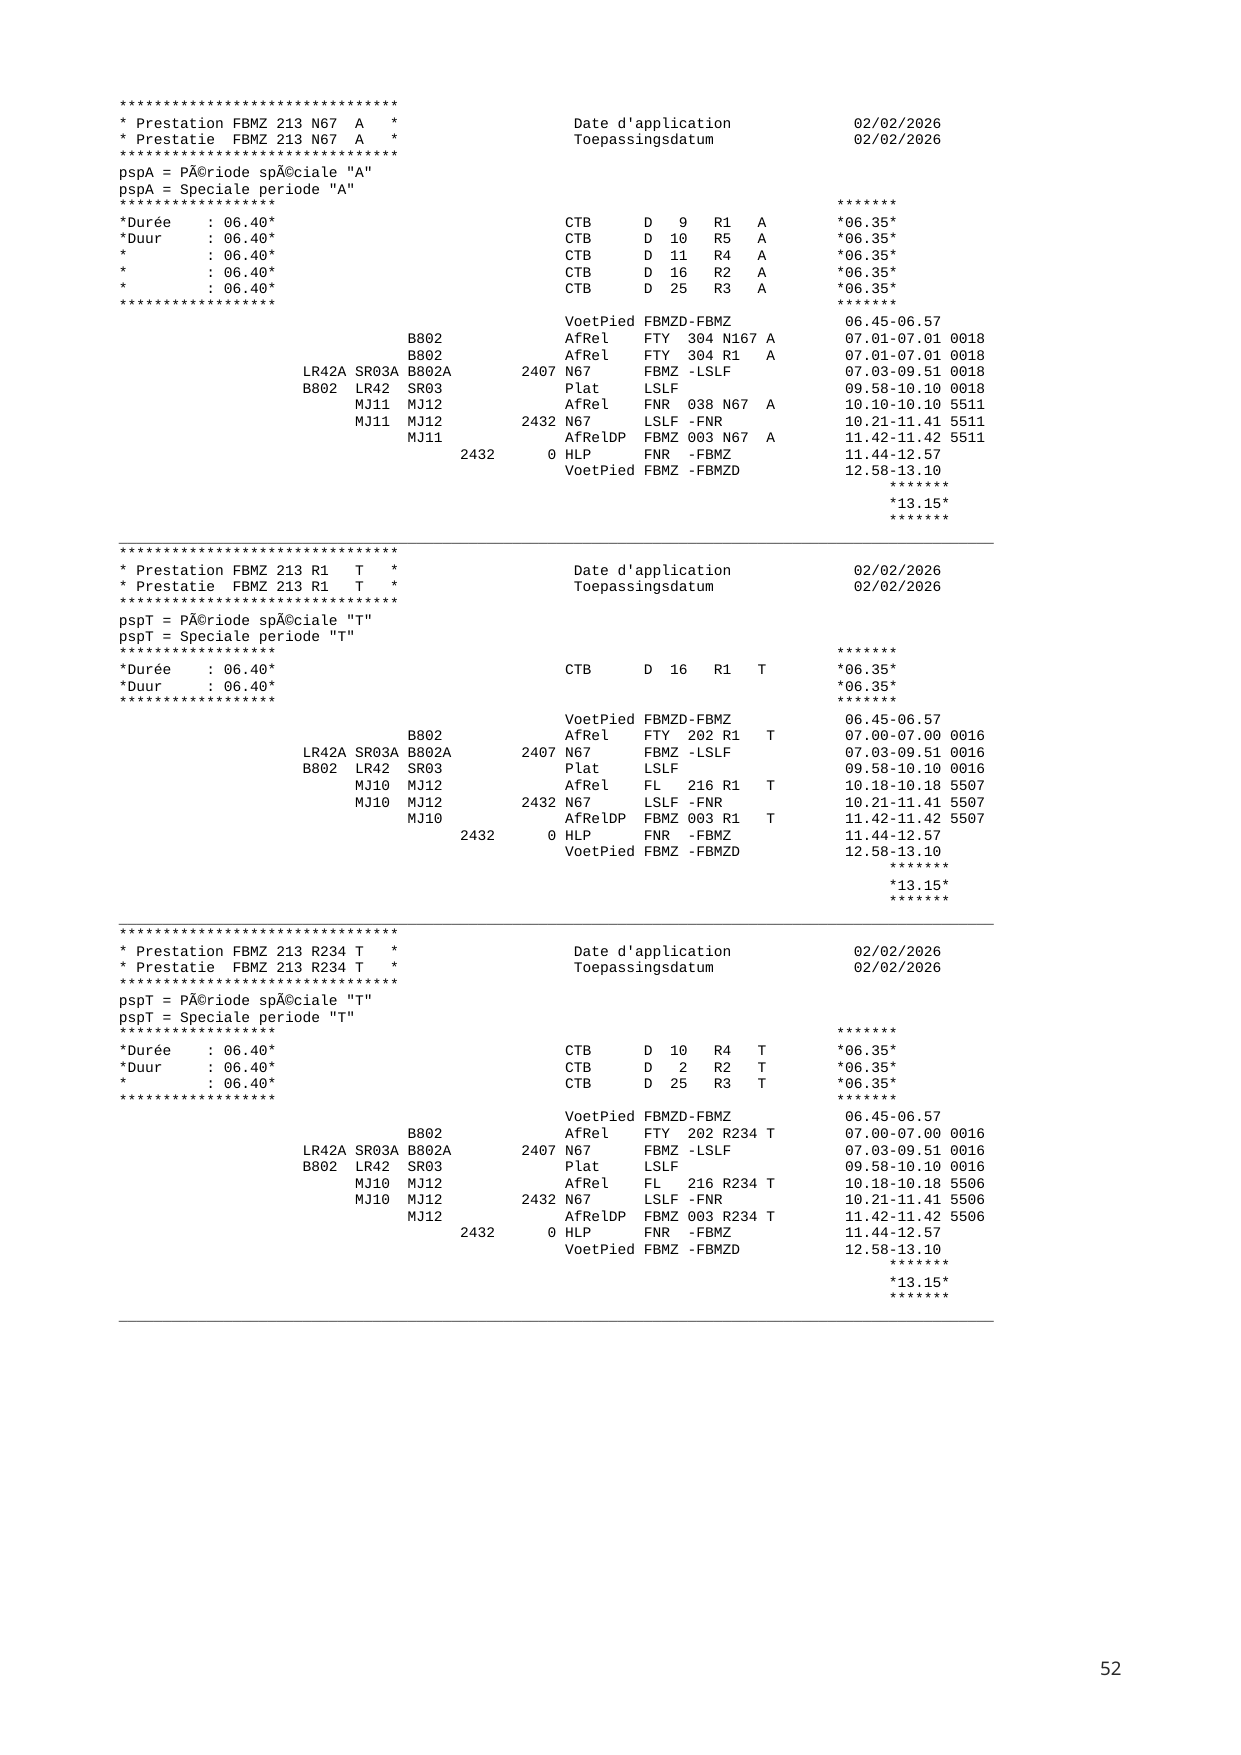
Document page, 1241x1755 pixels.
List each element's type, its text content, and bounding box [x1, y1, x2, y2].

text ******************************** * Prestation FBMZ 213 R234 T * Date d'application 02/02/2026 * Prestatie FBMZ 213 R234 T * Toepassingsdatum 02/02/2026 ******************************** pspT = PÃ©riode spÃ©ciale "T" pspT = Speciale periode "T" ****************** ******* *Durée : 06.40* CTB D 10 R4 T *06.35* *Duur : 06.40* CTB D 2 R2 T *06.35* * : 06.40* CTB D 25 R3 T *06.35* ****************** ******* VoetPied FBMZD-FBMZ 06.45-06.57 B802 AfRel FTY 202 R234 T 07.00-07.00 0016 LR42A SR03A B802A 2407 N67 FBMZ -LSLF 07.03-09.51 0016 B802 LR42 SR03 Plat LSLF 09.58-10.10 0016 MJ10 MJ12 AfRel FL 216 R234 T 10.18-10.18 5506 MJ10 MJ12 2432 N67 LSLF -FNR 10.21-11.41 5506 MJ12 AfRelDP FBMZ 003 R234 T 11.42-11.42 5506 2432 0 HLP FNR -FBMZ 11.44-12.57 VoetPied FBMZ -FBMZD 12.58-13.10 ******* *13.15* ******* ____________________________________________________________________________________________________ [119, 927, 1122, 1325]
text ******************************** * Prestation FBMZ 213 N67 A * Date d'application 02/02/2026 * Prestatie FBMZ 213 N67 A * Toepassingsdatum 02/02/2026 ******************************** pspA = PÃ©riode spÃ©ciale "A" pspA = Speciale periode "A" ****************** ******* *Durée : 06.40* CTB D 9 R1 A *06.35* *Duur : 06.40* CTB D 10 R5 A *06.35* * : 06.40* CTB D 11 R4 A *06.35* * : 06.40* CTB D 16 R2 A *06.35* * : 06.40* CTB D 25 R3 A *06.35* ****************** ******* VoetPied FBMZD-FBMZ 06.45-06.57 B802 AfRel FTY 304 N167 A 07.01-07.01 0018 B802 AfRel FTY 304 R1 A 07.01-07.01 0018 LR42A SR03A B802A 2407 N67 FBMZ -LSLF 07.03-09.51 0018 B802 LR42 SR03 Plat LSLF 09.58-10.10 0018 MJ11 MJ12 AfRel FNR 038 N67 A 10.10-10.10 5511 MJ11 MJ12 2432 N67 LSLF -FNR 10.21-11.41 5511 MJ11 AfRelDP FBMZ 003 N67 A 11.42-11.42 5511 2432 0 HLP FNR -FBMZ 11.44-12.57 VoetPied FBMZ -FBMZD 12.58-13.10 ******* *13.15* ******* ____________________________________________________________________________________________________ [119, 99, 1122, 546]
text ******************************** * Prestation FBMZ 213 R1 T * Date d'application 02/02/2026 * Prestatie FBMZ 213 R1 T * Toepassingsdatum 02/02/2026 ******************************** pspT = PÃ©riode spÃ©ciale "T" pspT = Speciale periode "T" ****************** ******* *Durée : 06.40* CTB D 16 R1 T *06.35* *Duur : 06.40* *06.35* ****************** ******* VoetPied FBMZD-FBMZ 06.45-06.57 B802 AfRel FTY 202 R1 T 07.00-07.00 0016 LR42A SR03A B802A 2407 N67 FBMZ -LSLF 07.03-09.51 0016 B802 LR42 SR03 Plat LSLF 09.58-10.10 0016 MJ10 MJ12 AfRel FL 216 R1 T 10.18-10.18 5507 MJ10 MJ12 2432 N67 LSLF -FNR 10.21-11.41 5507 MJ10 AfRelDP FBMZ 003 R1 T 11.42-11.42 5507 2432 0 HLP FNR -FBMZ 11.44-12.57 VoetPied FBMZ -FBMZD 12.58-13.10 ******* *13.15* ******* ____________________________________________________________________________________________________ [119, 546, 1122, 927]
